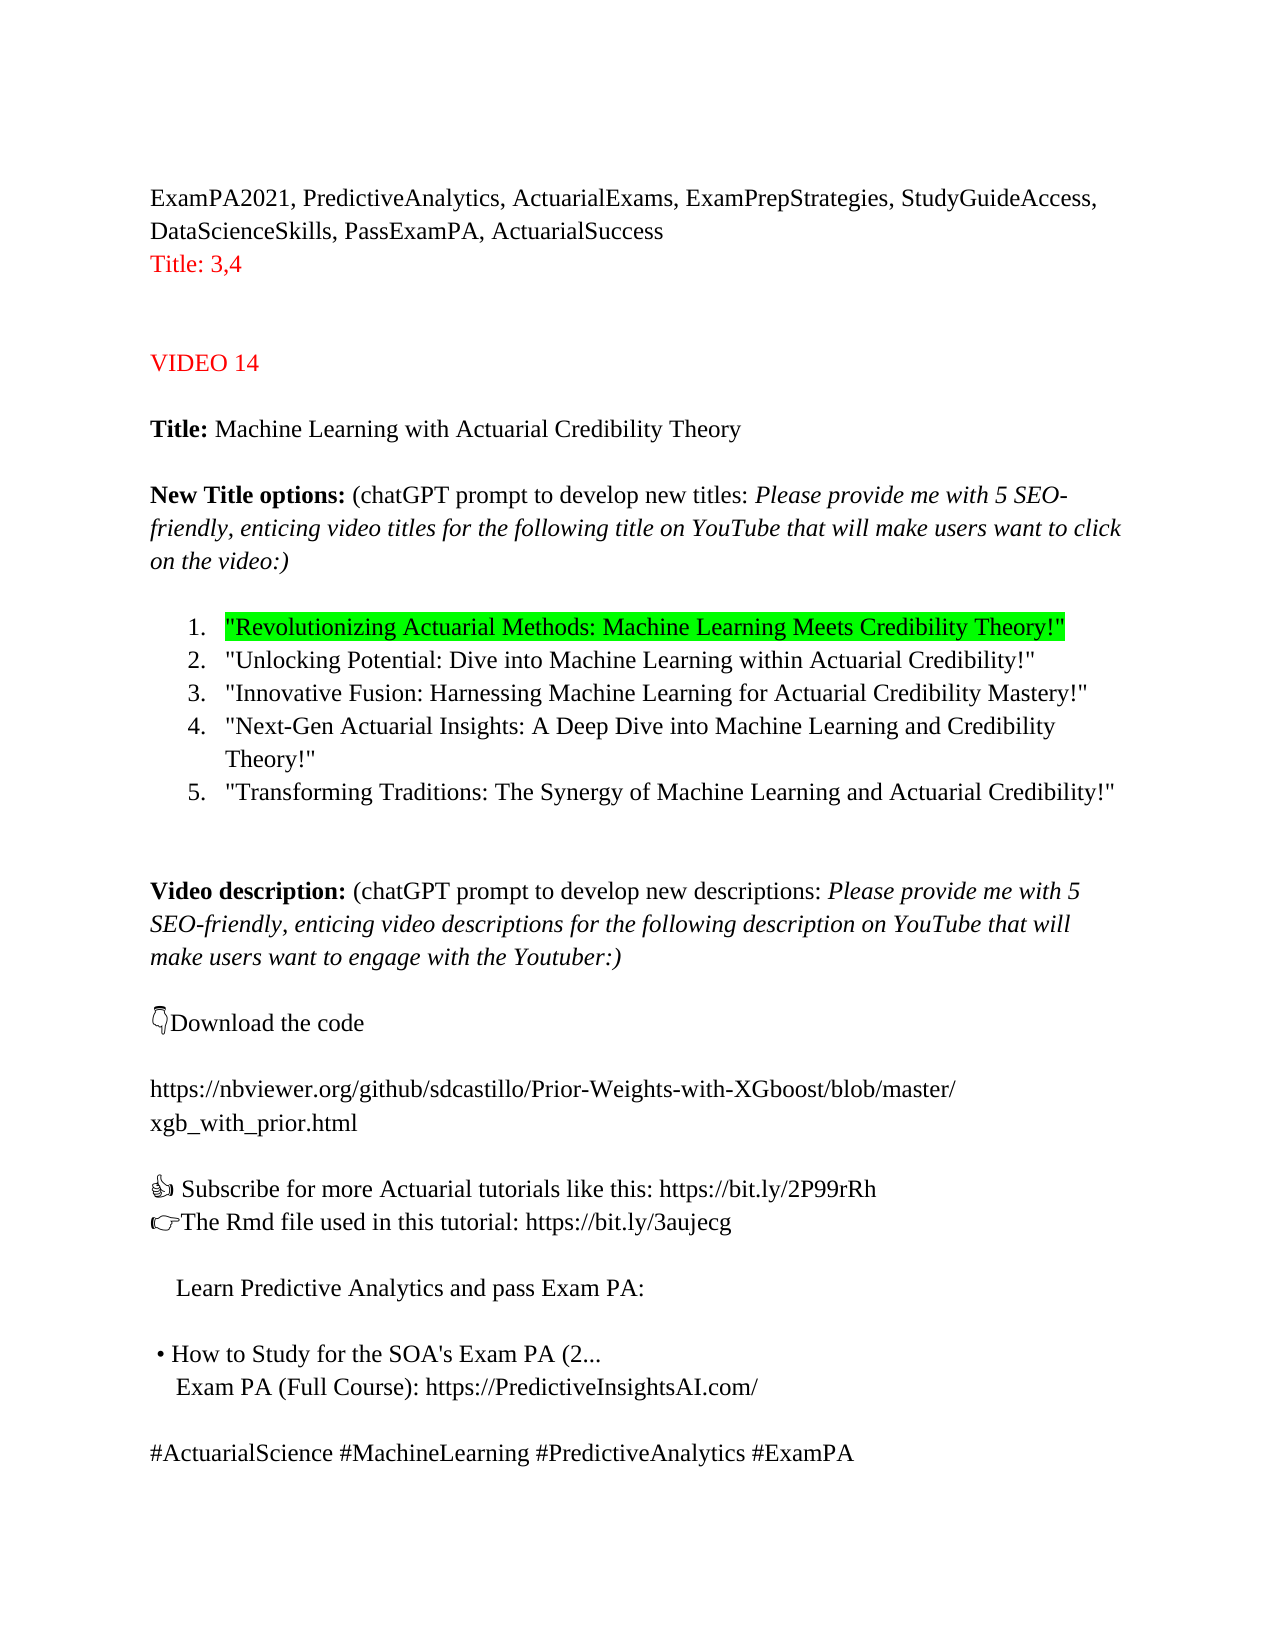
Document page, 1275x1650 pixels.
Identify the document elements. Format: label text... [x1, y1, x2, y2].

text #ActuarialScience #MachineLearning #PredictiveAnalytics #ExamPA [150, 1438, 1125, 1467]
text Video description: (chatGPT prompt to develop new descriptions: Please provide me with 5 SEO-friendly, enticing video descriptions for the following description on YouTube that will make users want to engage with the Youtuber:) [150, 876, 1125, 971]
list "Unlocking Potential: Dive into Machine Learning within Actuarial Credibility!" [187, 645, 1125, 674]
text ExamPA2021, PredictiveAnalytics, ActuarialExams, ExamPrepStrategies, StudyGuideAccess, DataScienceSkills, PassExamPA, ActuarialSuccess [150, 183, 1125, 245]
list "Revolutionizing Actuarial Methods: Machine Learning Meets Credibility Theory!" [187, 612, 1125, 641]
text Title: Machine Learning with Actuarial Credibility Theory [150, 414, 1125, 443]
text • How to Study for the SOA's Exam PA (2... [150, 1339, 1125, 1367]
text 👇Download the code [150, 1008, 1125, 1037]
text 👍 Subscribe for more Actuarial tutorials like this: https://bit.ly/2P99rRh [150, 1174, 1125, 1202]
text VIDEO 14 [150, 348, 1125, 377]
text New Title options: (chatGPT prompt to develop new titles: Please provide me with 5 SEO-friendly, enticing video titles for the following title on YouTube that will make users want to click on the video:) [150, 480, 1125, 575]
list "Transforming Traditions: The Synergy of Machine Learning and Actuarial Credibility!" [187, 777, 1125, 806]
text 👉The Rmd file used in this tutorial: https://bit.ly/3aujecg [150, 1207, 1125, 1235]
text Title: 3,4 [150, 249, 1125, 278]
list "Innovative Fusion: Harnessing Machine Learning for Actuarial Credibility Mastery!" [187, 678, 1125, 707]
text https://nbviewer.org/github/sdcastillo/Prior-Weights-with-XGboost/blob/master/xgb_with_prior.html [150, 1074, 1125, 1136]
text 🚀 Exam PA (Full Course): https://PredictiveInsightsAI.com/ [150, 1372, 1125, 1401]
list "Next-Gen Actuarial Insights: A Deep Dive into Machine Learning and Credibility Theory!" [187, 711, 1125, 773]
text 🚀 Learn Predictive Analytics and pass Exam PA: [150, 1273, 1125, 1301]
